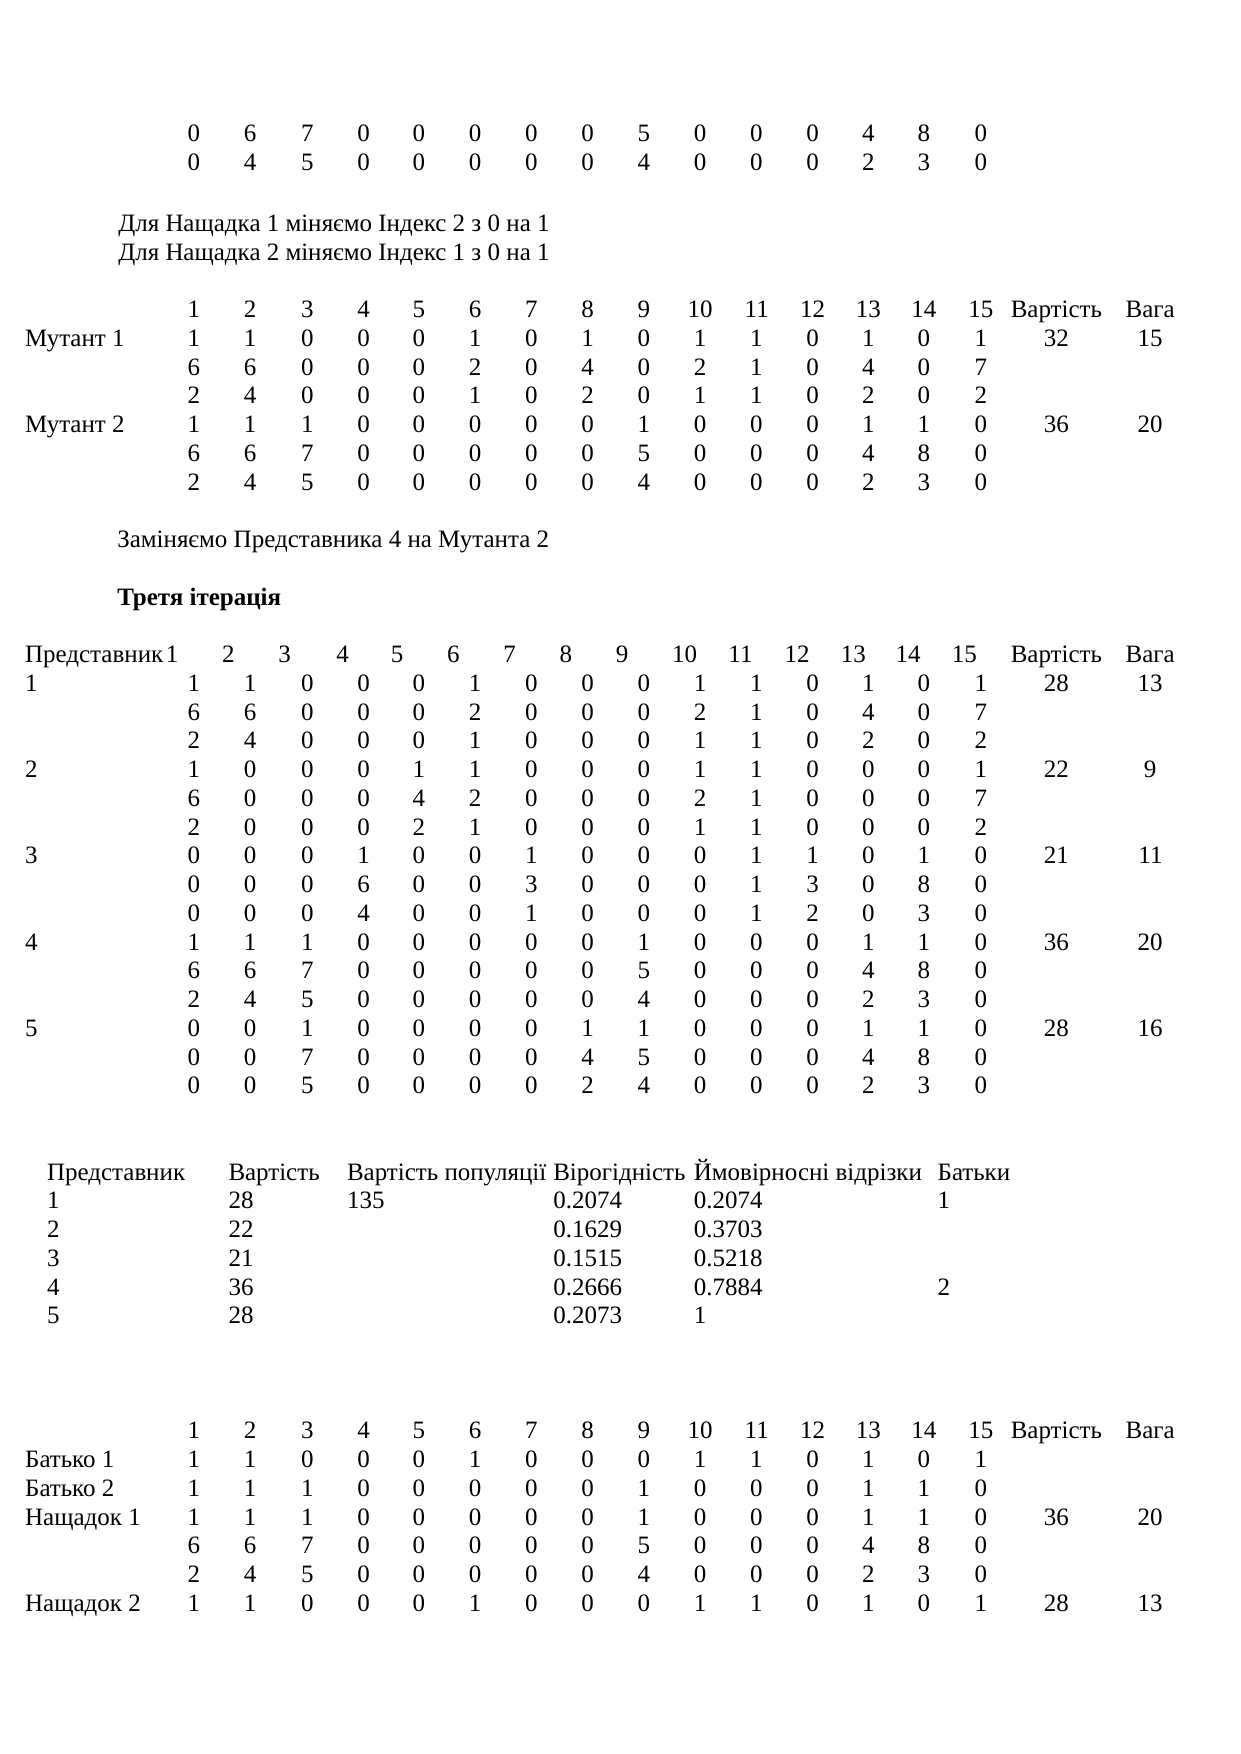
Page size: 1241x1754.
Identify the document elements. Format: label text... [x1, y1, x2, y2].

table_cell 0 [336, 1502, 391, 1531]
table_cell 1 [166, 409, 222, 438]
table_cell 1 [222, 1502, 278, 1531]
table_cell 0 [222, 1013, 278, 1042]
table_cell 5 [278, 1071, 336, 1099]
table_cell 4 [222, 381, 278, 409]
table_cell 0 [336, 956, 391, 984]
table_cell 0 [784, 1071, 841, 1099]
table_header 1 [166, 639, 222, 668]
table_header Батьки [938, 1157, 1022, 1186]
table_cell 0 [559, 1531, 616, 1559]
table_cell 1 [841, 1588, 895, 1617]
table_header 11 [728, 1416, 784, 1444]
table_header 10 [672, 294, 728, 323]
table_cell 1 [447, 754, 503, 783]
table_cell 0 [336, 812, 391, 841]
table_cell 0 [278, 352, 336, 381]
table_cell 0 [559, 438, 616, 467]
table_cell 6 [166, 697, 222, 726]
table_cell 1 [672, 668, 728, 697]
table_cell 6 [166, 352, 222, 381]
table_cell 1 [447, 812, 503, 841]
table_cell 6 [166, 956, 222, 984]
table_cell 2 [841, 1559, 895, 1588]
table_cell 0 [841, 841, 895, 869]
table_cell 0 [391, 1444, 447, 1473]
table_cell 0 [784, 147, 841, 179]
table_cell 0 [222, 754, 278, 783]
table_cell 2 [166, 726, 222, 754]
table_cell 0 [728, 1013, 784, 1042]
table_cell 4 [841, 438, 895, 467]
table_cell 7 [278, 956, 336, 984]
table_cell 0 [841, 898, 895, 927]
table_cell 4 [47, 1272, 228, 1301]
table_cell 0 [391, 381, 447, 409]
table_cell 1 [952, 754, 1009, 783]
table_cell 0 [616, 869, 672, 898]
table_cell Нащадок 2 [25, 1588, 166, 1617]
table_cell 0 [336, 118, 391, 147]
table_cell 1 [222, 927, 278, 956]
table_cell 0 [559, 984, 616, 1013]
table_cell 6 [222, 956, 278, 984]
table_cell 0 [784, 352, 841, 381]
text Для Нащадка 1 міняємо Індекс 2 з 0 на 1 [118, 208, 1234, 237]
table_cell 0 [728, 1071, 784, 1099]
table_cell Батько 1 [25, 1444, 166, 1473]
table_cell 1 [166, 668, 222, 697]
table_cell 0 [336, 1071, 391, 1099]
table_cell 0 [447, 409, 503, 438]
text Для Нащадка 2 міняємо Індекс 1 з 0 на 1 [118, 237, 1234, 266]
table_header 6 [447, 639, 503, 668]
table_cell 8 [895, 869, 952, 898]
table_header 14 [895, 1416, 952, 1444]
table_cell 28 [1009, 668, 1103, 754]
table_cell 0 [166, 118, 222, 147]
table_cell 0 [336, 1013, 391, 1042]
table_cell 8 [895, 1531, 952, 1559]
table_header Вартість [1009, 1416, 1103, 1444]
table_cell [1103, 1444, 1197, 1473]
table_header 9 [616, 294, 672, 323]
table_header 1 [166, 294, 222, 323]
table_cell 0 [559, 1588, 616, 1617]
table_cell 0 [784, 754, 841, 783]
table_cell 1 [952, 1588, 1009, 1617]
table_cell 0 [336, 697, 391, 726]
table_cell 0 [166, 898, 222, 927]
table_cell 1 [694, 1301, 937, 1329]
table_cell 3 [784, 869, 841, 898]
table_cell 2 [784, 898, 841, 927]
table_cell 0 [559, 869, 616, 898]
table_cell 0 [784, 783, 841, 812]
table_cell 0 [841, 754, 895, 783]
table_cell 4 [25, 927, 166, 1013]
table_cell 0 [447, 841, 503, 869]
table_cell 1 [166, 1502, 222, 1531]
table_cell 0 [559, 956, 616, 984]
table_cell 0 [895, 726, 952, 754]
table_cell 0 [952, 118, 1009, 147]
table_cell 4 [841, 1042, 895, 1071]
table_cell 1 [728, 1444, 784, 1473]
table_header 4 [336, 639, 391, 668]
table_cell 0 [784, 409, 841, 438]
table_cell 0 [784, 984, 841, 1013]
table_cell 1 [841, 1444, 895, 1473]
table_cell 0 [222, 898, 278, 927]
table_cell 0 [391, 1071, 447, 1099]
table_cell [938, 1301, 1022, 1329]
table_cell 4 [616, 1559, 672, 1588]
table_header Вага [1103, 294, 1197, 323]
table_cell 6 [166, 1531, 222, 1559]
table_cell 13 [1103, 1588, 1197, 1617]
table_cell 1 [447, 668, 503, 697]
table_cell 0 [952, 1042, 1009, 1071]
table_cell 0 [784, 467, 841, 496]
table_cell 0 [952, 927, 1009, 956]
table_cell 1 [166, 927, 222, 956]
table_cell 1 [166, 1588, 222, 1617]
table_cell 1 [728, 668, 784, 697]
table_cell 0 [784, 1588, 841, 1617]
table_header 14 [895, 294, 952, 323]
table_cell 0 [503, 381, 559, 409]
table_cell 8 [895, 118, 952, 147]
table_header 11 [728, 639, 784, 668]
table_cell 21 [1009, 841, 1103, 927]
table_cell 0 [503, 409, 559, 438]
table_cell 0 [672, 1531, 728, 1559]
table_cell 1 [728, 898, 784, 927]
table_cell 5 [278, 1559, 336, 1588]
table_cell 0 [503, 1013, 559, 1042]
table_cell 0 [391, 927, 447, 956]
table_cell 36 [1009, 1502, 1103, 1588]
table_cell Мутант 2 [25, 409, 166, 496]
table_cell [1103, 118, 1197, 179]
table_cell 0 [728, 956, 784, 984]
table_cell 0 [447, 438, 503, 467]
table_cell 0 [336, 984, 391, 1013]
table_cell 0 [222, 1071, 278, 1099]
table_header 8 [559, 639, 616, 668]
table_cell 0 [278, 869, 336, 898]
table_cell 0 [728, 147, 784, 179]
table_cell 0 [672, 147, 728, 179]
table_cell 28 [228, 1186, 347, 1214]
table_cell 28 [228, 1301, 347, 1329]
table_cell 6 [222, 1531, 278, 1559]
table_header Вага [1103, 1416, 1197, 1444]
table_cell 2 [166, 1559, 222, 1588]
table_header 13 [841, 294, 895, 323]
table_cell 1 [278, 1502, 336, 1531]
table_cell 0 [952, 898, 1009, 927]
table_cell 28 [1009, 1588, 1103, 1617]
table_cell 0 [728, 1502, 784, 1531]
table_cell 0 [895, 668, 952, 697]
table_cell [1103, 1473, 1197, 1502]
table_cell 2 [447, 352, 503, 381]
table_cell 0 [336, 1042, 391, 1071]
table_cell 1 [47, 1186, 228, 1214]
table_cell 0 [503, 323, 559, 352]
table_cell 2 [672, 697, 728, 726]
table_cell 0 [672, 1559, 728, 1588]
table_header Вартість популяції [347, 1157, 553, 1186]
table_header 8 [559, 294, 616, 323]
table_cell 4 [336, 898, 391, 927]
table_cell 5 [616, 438, 672, 467]
table_cell 1 [278, 409, 336, 438]
table_cell 36 [1009, 927, 1103, 1013]
table_cell 6 [166, 438, 222, 467]
table_cell 0 [616, 697, 672, 726]
table_cell Мутант 1 [25, 323, 166, 409]
table_cell 0 [728, 438, 784, 467]
table_cell 0 [616, 1444, 672, 1473]
table_cell 0 [728, 118, 784, 147]
table_cell 7 [952, 352, 1009, 381]
table_cell 4 [222, 984, 278, 1013]
table_cell 4 [841, 697, 895, 726]
table_cell 4 [841, 352, 895, 381]
table_cell 6 [336, 869, 391, 898]
table_cell 8 [895, 956, 952, 984]
text Третя ітерація [117, 582, 1122, 611]
table_cell 1 [728, 869, 784, 898]
table_header 3 [278, 1416, 336, 1444]
table_cell 0 [447, 1531, 503, 1559]
table_cell 1 [728, 381, 784, 409]
table_cell 0 [336, 1588, 391, 1617]
table_cell [1009, 1444, 1103, 1473]
table_cell 0 [895, 323, 952, 352]
table_cell 0 [952, 147, 1009, 179]
table_cell 0 [447, 898, 503, 927]
table_cell 0 [391, 898, 447, 927]
table_cell Батько 2 [25, 1473, 166, 1502]
table_header Вартість [1009, 639, 1103, 668]
table_cell 0 [391, 1013, 447, 1042]
table_cell 0 [672, 1473, 728, 1502]
table_cell 2 [952, 381, 1009, 409]
table_cell 0 [559, 898, 616, 927]
table_cell 2 [841, 984, 895, 1013]
table_cell 1 [728, 697, 784, 726]
table_cell 0.5218 [694, 1243, 937, 1272]
table_cell 0 [952, 1559, 1009, 1588]
table_cell 7 [278, 438, 336, 467]
table_cell 1 [895, 927, 952, 956]
table_cell 1 [841, 927, 895, 956]
table_cell 0 [895, 352, 952, 381]
table_cell 21 [228, 1243, 347, 1272]
table_cell 0 [841, 783, 895, 812]
table_cell 0 [336, 1444, 391, 1473]
table_cell 0 [784, 697, 841, 726]
table_header 11 [728, 294, 784, 323]
table_cell 0 [952, 841, 1009, 869]
table_cell 0 [672, 438, 728, 467]
table_cell 1 [841, 409, 895, 438]
table_cell 0 [391, 1588, 447, 1617]
table_cell 0 [895, 754, 952, 783]
table_cell 4 [559, 1042, 616, 1071]
table_cell 0 [503, 1444, 559, 1473]
table_cell 0 [391, 147, 447, 179]
table_cell 0 [336, 381, 391, 409]
table_cell 2 [841, 381, 895, 409]
table_cell 0 [559, 147, 616, 179]
table_cell 0 [672, 1502, 728, 1531]
table_cell 6 [166, 783, 222, 812]
table_cell 2 [166, 984, 222, 1013]
table_cell 2 [672, 352, 728, 381]
table_cell 0 [672, 927, 728, 956]
table_cell 3 [895, 1071, 952, 1099]
table_cell 0 [728, 984, 784, 1013]
table_header Представник [25, 639, 166, 668]
table_cell 0 [447, 1502, 503, 1531]
table_cell 1 [672, 1444, 728, 1473]
table_cell 3 [895, 467, 952, 496]
table_cell 1 [278, 1013, 336, 1042]
table_cell 0 [336, 1473, 391, 1502]
table_cell 0 [503, 118, 559, 147]
table_cell 0 [391, 438, 447, 467]
table_cell 2 [25, 754, 166, 841]
table_cell 3 [895, 1559, 952, 1588]
table_cell 6 [222, 697, 278, 726]
table_cell 1 [841, 1013, 895, 1042]
table_cell 0 [503, 984, 559, 1013]
table_cell 0 [559, 1502, 616, 1531]
table_cell 0 [336, 147, 391, 179]
table_cell 0 [616, 783, 672, 812]
table_cell 0 [166, 1013, 222, 1042]
table_cell 0 [784, 726, 841, 754]
table_cell 0 [336, 1531, 391, 1559]
table_cell 0 [278, 783, 336, 812]
table_cell 2 [938, 1272, 1022, 1301]
table_cell 1 [222, 323, 278, 352]
table_header 9 [616, 639, 672, 668]
table_cell 1 [952, 668, 1009, 697]
table_cell 4 [222, 467, 278, 496]
table_cell 1 [952, 1444, 1009, 1473]
table_cell 0 [391, 956, 447, 984]
table_header Вірогідність [553, 1157, 694, 1186]
table_cell 0 [616, 726, 672, 754]
table_header 15 [952, 294, 1009, 323]
table_header 10 [672, 639, 728, 668]
table_cell 0 [616, 323, 672, 352]
table_cell 0 [784, 381, 841, 409]
table_cell 9 [1103, 754, 1197, 841]
table_cell 0 [447, 1473, 503, 1502]
table_cell 0 [895, 1588, 952, 1617]
table_cell 1 [895, 1473, 952, 1502]
table_cell 0 [616, 668, 672, 697]
table_cell 36 [228, 1272, 347, 1301]
table_cell 0 [278, 1444, 336, 1473]
table_cell 0 [784, 323, 841, 352]
table_cell 0 [672, 1013, 728, 1042]
table_header Вага [1103, 639, 1197, 668]
table_cell 0 [559, 409, 616, 438]
table_cell 0 [391, 668, 447, 697]
table_cell 0 [447, 147, 503, 179]
table_cell 0 [952, 869, 1009, 898]
table_cell 2 [559, 1071, 616, 1099]
table_cell 2 [166, 381, 222, 409]
table_cell 1 [841, 1473, 895, 1502]
table_cell 0 [672, 1071, 728, 1099]
table_header 13 [841, 639, 895, 668]
table_cell 1 [616, 1502, 672, 1531]
table_cell 1 [952, 323, 1009, 352]
table_cell 0 [503, 1588, 559, 1617]
table_cell 0 [895, 812, 952, 841]
table_header 12 [784, 294, 841, 323]
table_cell 1 [278, 927, 336, 956]
table_cell 0 [559, 467, 616, 496]
table_cell 0 [952, 1013, 1009, 1042]
table_cell 0 [672, 984, 728, 1013]
table_cell 0 [336, 726, 391, 754]
table_cell 0 [336, 409, 391, 438]
table_cell 7 [952, 783, 1009, 812]
table_cell 0 [503, 1559, 559, 1588]
table_cell 7 [278, 118, 336, 147]
table_cell 5 [616, 1042, 672, 1071]
table_cell 0 [784, 956, 841, 984]
table_cell 1 [672, 323, 728, 352]
table_cell 6 [222, 438, 278, 467]
table_cell 0 [336, 323, 391, 352]
table_cell 0 [222, 1042, 278, 1071]
table_cell 0 [616, 352, 672, 381]
table_cell 5 [278, 147, 336, 179]
table_cell 0 [391, 118, 447, 147]
table_cell 0 [447, 467, 503, 496]
table_cell 1 [447, 726, 503, 754]
table_cell 1 [25, 668, 166, 754]
table_header 4 [336, 294, 391, 323]
table_cell 0 [503, 1042, 559, 1071]
table_cell 0.1515 [553, 1243, 694, 1272]
table_header 12 [784, 639, 841, 668]
table_cell 0 [503, 697, 559, 726]
table_cell 0 [784, 118, 841, 147]
table_cell 0 [503, 1531, 559, 1559]
table_cell 1 [616, 409, 672, 438]
table_cell 6 [222, 118, 278, 147]
table_cell 0 [503, 1071, 559, 1099]
table_cell 2 [841, 467, 895, 496]
table_cell 0 [391, 1559, 447, 1588]
table_cell 0 [391, 841, 447, 869]
table_cell 32 [1009, 323, 1103, 409]
table_cell 0 [278, 697, 336, 726]
table_cell 135 [347, 1186, 553, 1329]
table_cell 0 [336, 927, 391, 956]
table_cell 0 [503, 783, 559, 812]
table_cell 0 [336, 438, 391, 467]
table_cell 4 [559, 352, 616, 381]
table_cell 1 [222, 668, 278, 697]
table_cell 4 [616, 467, 672, 496]
table_header 6 [447, 294, 503, 323]
table_cell 1 [895, 1013, 952, 1042]
table_cell 0 [559, 927, 616, 956]
table_cell 1 [278, 1473, 336, 1502]
table_cell 0 [447, 1071, 503, 1099]
table_cell 20 [1103, 1502, 1197, 1588]
table_cell 1 [559, 323, 616, 352]
table_cell 3 [47, 1243, 228, 1272]
table_cell 2 [841, 726, 895, 754]
table_cell 4 [841, 1531, 895, 1559]
table_cell 0 [447, 118, 503, 147]
table_header 3 [278, 294, 336, 323]
table_cell 5 [47, 1301, 228, 1329]
table_cell 16 [1103, 1013, 1197, 1099]
table_cell 1 [841, 1502, 895, 1531]
table_cell 0 [503, 352, 559, 381]
table_cell 0 [336, 467, 391, 496]
table_cell 0.2073 [553, 1301, 694, 1329]
table_cell 5 [278, 467, 336, 496]
table_cell 0 [391, 726, 447, 754]
table_cell 0 [559, 812, 616, 841]
table_cell 0 [952, 1502, 1009, 1531]
table_cell 1 [895, 409, 952, 438]
table_cell 4 [841, 956, 895, 984]
table_cell 0 [559, 841, 616, 869]
table_cell 2 [166, 812, 222, 841]
table_header 9 [616, 1416, 672, 1444]
table_cell [1009, 1473, 1103, 1502]
table_cell 0 [784, 1013, 841, 1042]
table_cell 1 [672, 1588, 728, 1617]
table_cell 0 [672, 898, 728, 927]
table_cell 0 [559, 1559, 616, 1588]
table_header 6 [447, 1416, 503, 1444]
table_cell 0 [391, 323, 447, 352]
table_cell 7 [952, 697, 1009, 726]
table_cell 2 [391, 812, 447, 841]
table_cell 2 [841, 1071, 895, 1099]
table_header 2 [222, 294, 278, 323]
table_cell 0 [728, 1531, 784, 1559]
table_cell 0 [166, 841, 222, 869]
table_cell 0.3703 [694, 1214, 937, 1243]
table_header 10 [672, 1416, 728, 1444]
table_cell 5 [616, 1531, 672, 1559]
table_cell 0 [278, 1588, 336, 1617]
table_cell 0 [616, 1588, 672, 1617]
table_cell 1 [728, 323, 784, 352]
table_cell 2 [952, 726, 1009, 754]
table_header 2 [222, 639, 278, 668]
table_cell 0 [222, 812, 278, 841]
table_header 7 [503, 294, 559, 323]
table_cell 0 [672, 956, 728, 984]
table_header 7 [503, 639, 559, 668]
table_cell 1 [895, 841, 952, 869]
table_cell 2 [47, 1214, 228, 1243]
table_cell 15 [1103, 323, 1197, 409]
table_cell 0 [447, 1042, 503, 1071]
table_cell 0.2074 [553, 1186, 694, 1214]
table_header 12 [784, 1416, 841, 1444]
table_cell 4 [222, 1559, 278, 1588]
table_header 7 [503, 1416, 559, 1444]
table_cell 0 [728, 1042, 784, 1071]
table_cell 2 [166, 467, 222, 496]
table_cell 0 [391, 1473, 447, 1502]
table_cell 1 [672, 381, 728, 409]
table_cell 1 [166, 754, 222, 783]
table_header 14 [895, 639, 952, 668]
table_cell [938, 1214, 1022, 1243]
table_cell 0 [672, 1042, 728, 1071]
table_cell 0 [503, 956, 559, 984]
table_header 5 [391, 639, 447, 668]
table_cell 0 [672, 409, 728, 438]
table_cell 0 [672, 841, 728, 869]
table_cell 4 [616, 984, 672, 1013]
table_cell 1 [672, 812, 728, 841]
table_cell 1 [728, 841, 784, 869]
table_header 2 [222, 1416, 278, 1444]
table_cell 2 [447, 697, 503, 726]
table_cell 0 [391, 409, 447, 438]
table_cell 0 [391, 352, 447, 381]
table_cell 0 [784, 668, 841, 697]
table_cell 0 [503, 467, 559, 496]
table_cell 22 [1009, 754, 1103, 841]
table_cell 1 [895, 1502, 952, 1531]
table_cell 1 [447, 1588, 503, 1617]
table_cell 0 [447, 927, 503, 956]
table_cell 0 [278, 841, 336, 869]
table_cell 0 [166, 1042, 222, 1071]
table_header Вартість [228, 1157, 347, 1186]
table_cell 4 [841, 118, 895, 147]
table_header [25, 294, 166, 323]
table_header Ймовірносні відрізки [694, 1157, 937, 1186]
table_cell 1 [616, 1473, 672, 1502]
table_cell 0 [784, 438, 841, 467]
table_cell 0 [616, 898, 672, 927]
table_cell 2 [952, 812, 1009, 841]
table_cell 0 [952, 1531, 1009, 1559]
table_cell 2 [672, 783, 728, 812]
table_cell 13 [1103, 668, 1197, 754]
table_cell 0 [616, 841, 672, 869]
table_cell 0 [336, 783, 391, 812]
table_cell 0 [952, 984, 1009, 1013]
table_cell 1 [336, 841, 391, 869]
table_cell 0 [841, 812, 895, 841]
table_cell 1 [166, 1473, 222, 1502]
table_cell 1 [222, 409, 278, 438]
table_cell 0 [784, 1473, 841, 1502]
table_cell 6 [222, 352, 278, 381]
table_cell 0 [336, 1559, 391, 1588]
table_cell 1 [728, 352, 784, 381]
table_cell 11 [1103, 841, 1197, 927]
table_cell 0 [895, 783, 952, 812]
table_cell 0 [728, 1473, 784, 1502]
table_cell 0.7884 [694, 1272, 937, 1301]
table_cell 0 [278, 323, 336, 352]
table_cell 28 [1009, 1013, 1103, 1099]
table_cell 4 [616, 1071, 672, 1099]
table_cell 0 [952, 1071, 1009, 1099]
table_cell 0 [616, 812, 672, 841]
table_cell 0 [166, 147, 222, 179]
table_cell 36 [1009, 409, 1103, 496]
table_cell 0 [559, 1444, 616, 1473]
table_cell 0 [952, 467, 1009, 496]
table_cell 0 [895, 381, 952, 409]
table_cell 4 [391, 783, 447, 812]
table_cell 0 [672, 869, 728, 898]
table_cell 0 [559, 754, 616, 783]
table_cell 0 [728, 467, 784, 496]
table_header [25, 1416, 166, 1444]
table_cell 0 [391, 697, 447, 726]
table_cell 0 [336, 754, 391, 783]
table_cell 0 [222, 869, 278, 898]
table_cell 0 [952, 1473, 1009, 1502]
table_cell 0 [503, 1502, 559, 1531]
table_cell 0.2074 [694, 1186, 937, 1214]
table_cell 0 [278, 812, 336, 841]
table_cell 0 [559, 118, 616, 147]
table_cell 1 [166, 1444, 222, 1473]
table_header 15 [952, 639, 1009, 668]
table_cell 0 [391, 1042, 447, 1071]
table_cell [1009, 118, 1103, 179]
table_cell [938, 1243, 1022, 1272]
table_cell 0 [391, 869, 447, 898]
table_cell 0 [447, 869, 503, 898]
table_cell 1 [672, 726, 728, 754]
table_cell 1 [222, 1473, 278, 1502]
table_cell 0 [391, 1531, 447, 1559]
table_cell 1 [447, 323, 503, 352]
table_cell 0 [784, 1444, 841, 1473]
table_cell 0 [336, 668, 391, 697]
table_cell 0 [503, 668, 559, 697]
table_cell 0 [503, 438, 559, 467]
table_cell 0 [895, 697, 952, 726]
table_cell 0 [784, 1502, 841, 1531]
table_cell 7 [278, 1531, 336, 1559]
table_cell 8 [895, 438, 952, 467]
table_cell 1 [938, 1186, 1022, 1214]
table_cell 1 [841, 323, 895, 352]
table_cell 0 [447, 1013, 503, 1042]
table_cell 0 [447, 984, 503, 1013]
table_cell 0 [503, 147, 559, 179]
table_header 5 [391, 294, 447, 323]
table_header 5 [391, 1416, 447, 1444]
table_cell 20 [1103, 927, 1197, 1013]
table_cell 0 [278, 381, 336, 409]
table_cell 1 [616, 1013, 672, 1042]
table_cell 0 [278, 726, 336, 754]
table_cell 5 [616, 956, 672, 984]
table_cell 7 [278, 1042, 336, 1071]
table_cell 4 [616, 147, 672, 179]
table_cell 2 [559, 381, 616, 409]
table_cell 0 [784, 1559, 841, 1588]
table_cell 0 [784, 1531, 841, 1559]
table_cell 1 [559, 1013, 616, 1042]
table_cell 1 [222, 1444, 278, 1473]
table_cell 0 [447, 1559, 503, 1588]
table_cell 1 [728, 812, 784, 841]
table_cell 0 [559, 697, 616, 726]
table_cell 1 [672, 754, 728, 783]
table_cell 0 [952, 956, 1009, 984]
table_cell 0 [672, 118, 728, 147]
table_cell 0 [278, 668, 336, 697]
table_cell 0 [728, 927, 784, 956]
table_cell 0 [222, 841, 278, 869]
table_cell 5 [25, 1013, 166, 1099]
table_cell 0 [784, 927, 841, 956]
table_cell 0 [559, 668, 616, 697]
table_cell 1 [166, 323, 222, 352]
table_cell 1 [222, 1588, 278, 1617]
table_cell 1 [728, 754, 784, 783]
table_cell 3 [25, 841, 166, 927]
table_cell 4 [222, 726, 278, 754]
table_cell 1 [728, 726, 784, 754]
table_header Представник [47, 1157, 228, 1186]
table_cell 1 [728, 1588, 784, 1617]
table_cell 3 [895, 984, 952, 1013]
table_cell 0 [166, 1071, 222, 1099]
table_cell 0 [391, 984, 447, 1013]
table_cell 1 [391, 754, 447, 783]
table_cell 0 [728, 409, 784, 438]
table_cell 0 [559, 783, 616, 812]
table_cell 0 [952, 438, 1009, 467]
table_cell 0 [616, 381, 672, 409]
table_cell 2 [447, 783, 503, 812]
table_cell 0 [278, 754, 336, 783]
table_cell 1 [447, 381, 503, 409]
table_header 15 [952, 1416, 1009, 1444]
table_cell 0 [447, 956, 503, 984]
table_cell 1 [728, 783, 784, 812]
table_header 1 [166, 1416, 222, 1444]
table_cell 1 [841, 668, 895, 697]
table_cell 0 [952, 409, 1009, 438]
table_cell 1 [784, 841, 841, 869]
table_cell Нащадок 1 [25, 1502, 166, 1588]
table_cell 5 [278, 984, 336, 1013]
table_cell 0 [336, 352, 391, 381]
table_cell 1 [503, 841, 559, 869]
table_header 8 [559, 1416, 616, 1444]
table_cell 0 [784, 1042, 841, 1071]
table_cell 3 [503, 869, 559, 898]
table_header Вартість [1009, 294, 1103, 323]
table_cell 0.2666 [553, 1272, 694, 1301]
table_cell 0.1629 [553, 1214, 694, 1243]
table_cell 0 [895, 1444, 952, 1473]
table_cell 0 [503, 754, 559, 783]
table_cell 0 [616, 754, 672, 783]
text Заміняємо Представника 4 на Мутанта 2 [117, 524, 1122, 553]
table_cell 0 [559, 1473, 616, 1502]
table_cell 0 [503, 812, 559, 841]
table_cell 0 [222, 783, 278, 812]
table_cell 0 [391, 467, 447, 496]
table_cell 0 [503, 1473, 559, 1502]
table_header 3 [278, 639, 336, 668]
table_cell 2 [841, 147, 895, 179]
table_cell 1 [447, 1444, 503, 1473]
table_cell [25, 118, 166, 179]
table_cell 0 [784, 812, 841, 841]
table_cell 0 [672, 467, 728, 496]
table_cell 8 [895, 1042, 952, 1071]
table_header 13 [841, 1416, 895, 1444]
table_cell 3 [895, 147, 952, 179]
table_cell 0 [503, 726, 559, 754]
table_cell 0 [728, 1559, 784, 1588]
table_cell 0 [559, 726, 616, 754]
table_cell 0 [391, 1502, 447, 1531]
table_cell 5 [616, 118, 672, 147]
table_cell 3 [895, 898, 952, 927]
table_cell 0 [278, 898, 336, 927]
table_cell 0 [166, 869, 222, 898]
table_cell 22 [228, 1214, 347, 1243]
table_cell 4 [222, 147, 278, 179]
table_cell 1 [503, 898, 559, 927]
table_cell 1 [616, 927, 672, 956]
table_cell 0 [841, 869, 895, 898]
table_cell 20 [1103, 409, 1197, 496]
table_cell 0 [503, 927, 559, 956]
table_header 4 [336, 1416, 391, 1444]
